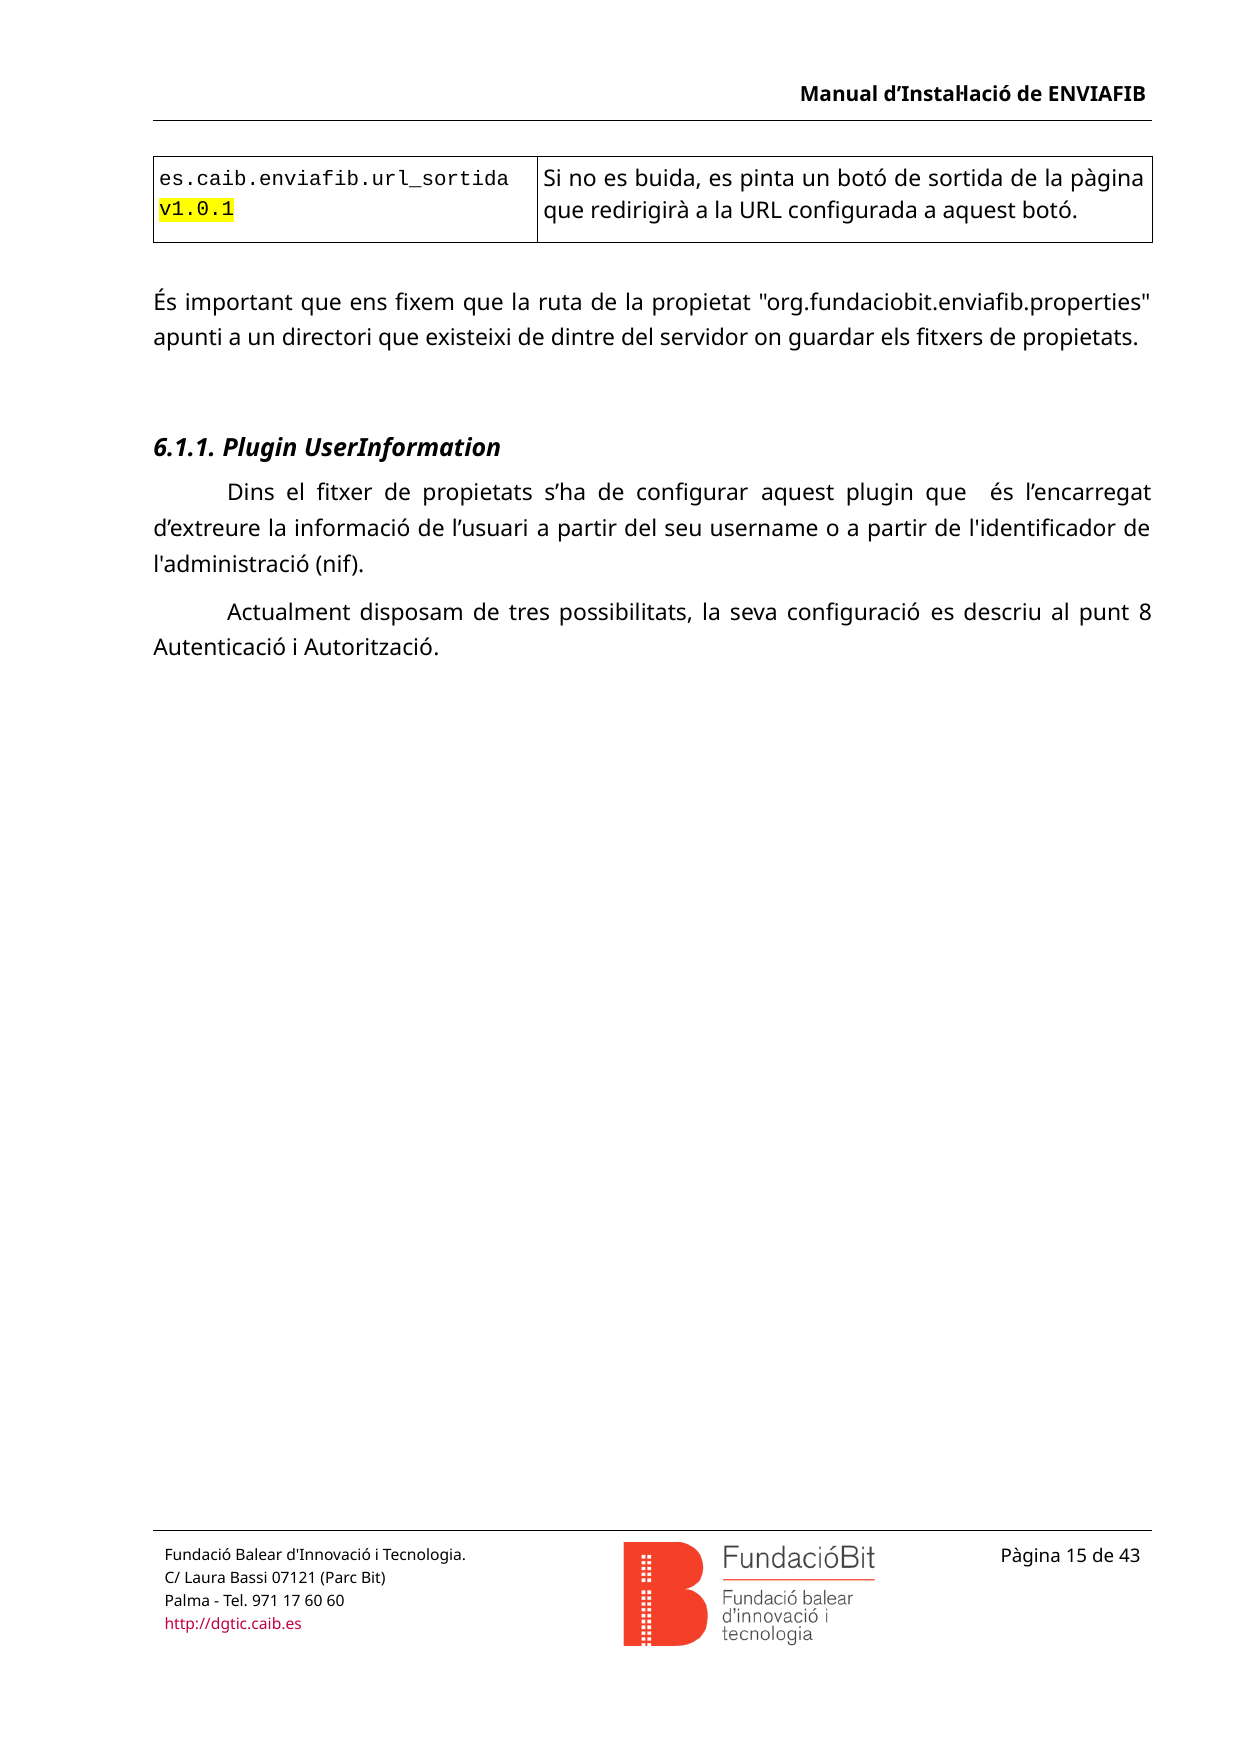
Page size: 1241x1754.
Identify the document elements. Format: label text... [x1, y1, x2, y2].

subtitle Plugin UserInformation [153, 430, 1152, 464]
table_cell Si no es buida, es pinta un botó de sortida de la pàgina que redirigirà a la URL configurada a aquest botó. [538, 157, 1152, 242]
text És important que ens fixem que la ruta de la propietat "org.fundaciobit.enviafib.properties" apunti a un directori que existeixi de dintre del servidor on guardar els fitxers de propietats. [153, 285, 1152, 353]
table_cell es.caib.enviafib.url_sortida v1.0.1 [154, 157, 537, 242]
picture [623, 1542, 875, 1646]
text Actualment disposam de tres possibilitats, la seva configuració es descriu al punt 8. Autenticació i Autorització. [153, 595, 1152, 663]
text Dins el fitxer de propietats s’ha de configurar aquest plugin que és l’encarregat d’extreure la informació de l’usuari a partir del seu username o a partir de l'identificador de l'administració (nif). [153, 476, 1152, 579]
